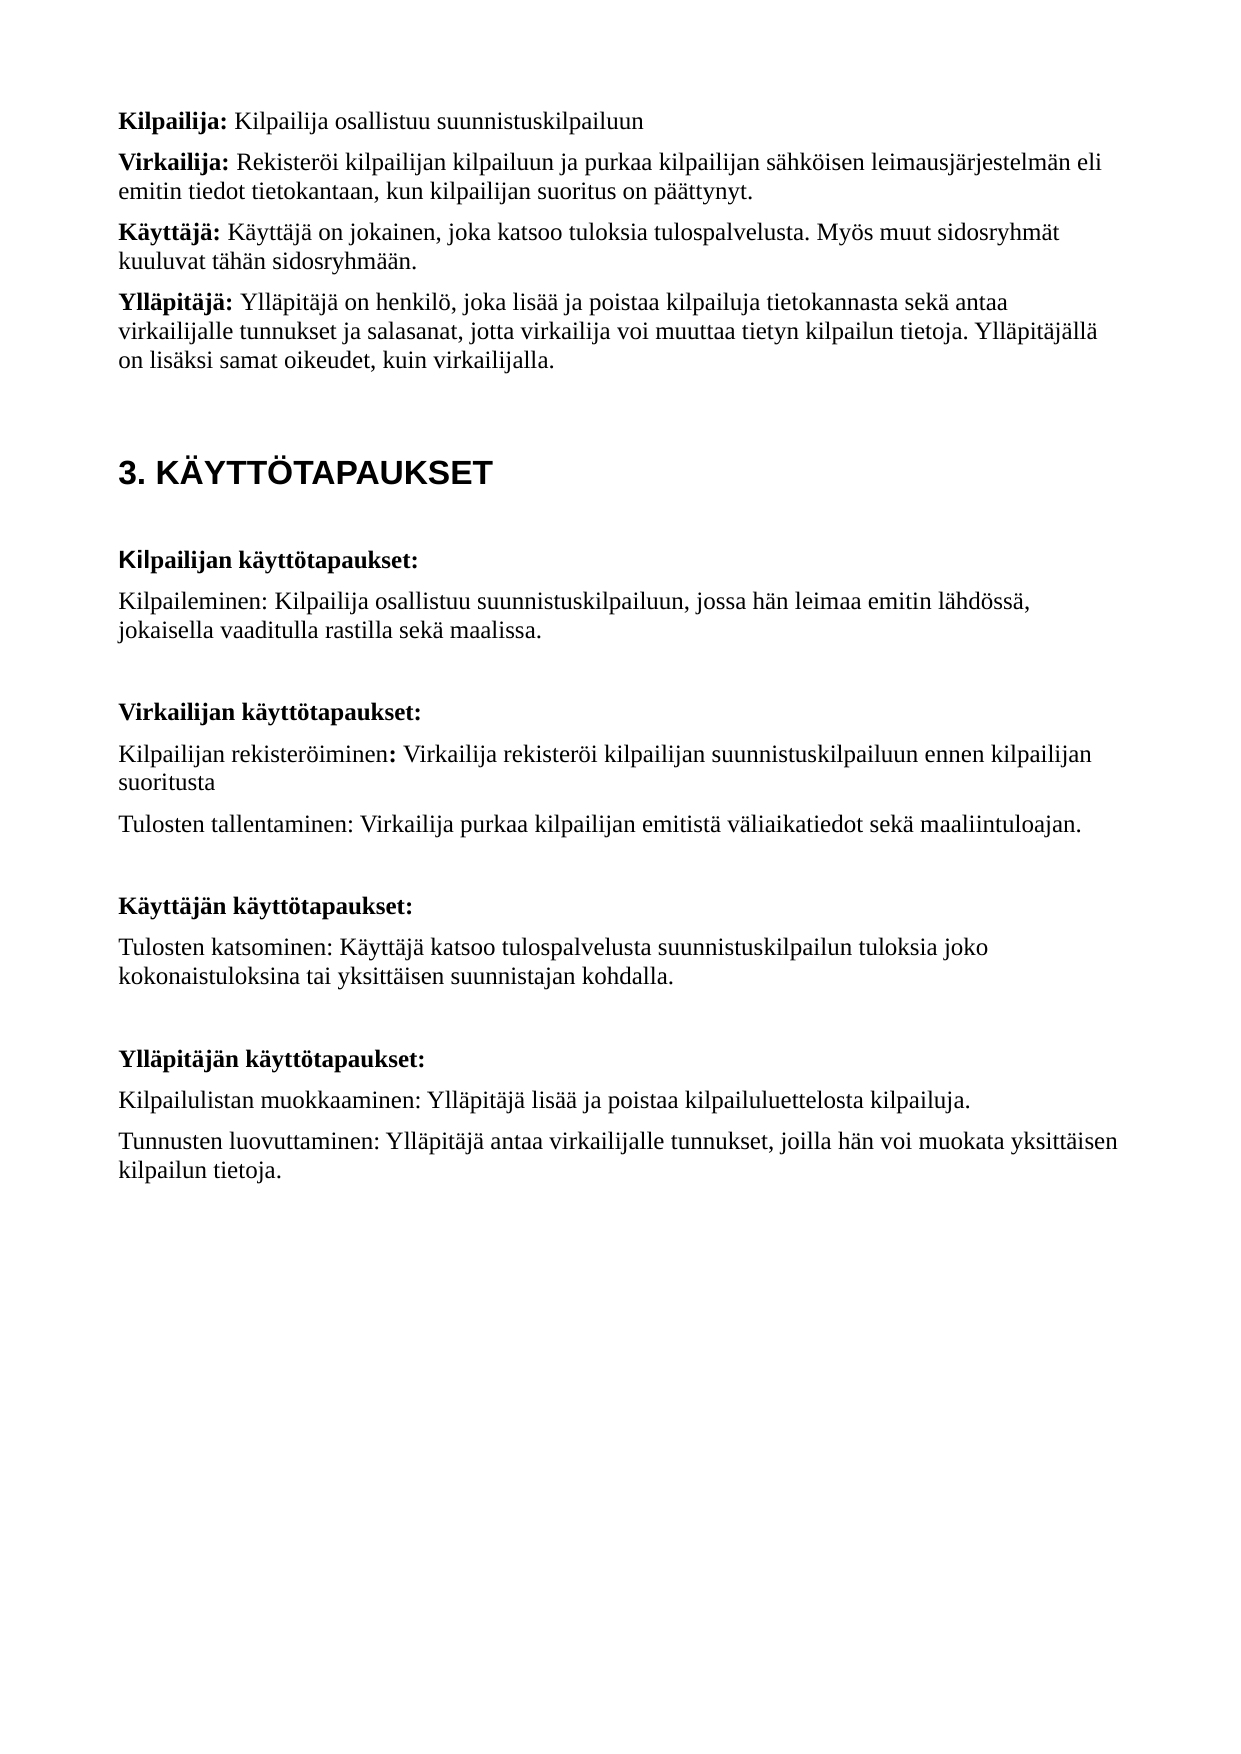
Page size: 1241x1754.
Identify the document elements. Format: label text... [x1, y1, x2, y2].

subtitle 3. KÄYTTÖTAPAUKSET [118, 452, 1122, 491]
text Kilpailijan käyttötapaukset: [118, 545, 1122, 574]
text Virkailija: Rekisteröi kilpailijan kilpailuun ja purkaa kilpailijan sähköisen leimausjärjestelmän eli emitin tiedot tietokantaan, kun kilpailijan suoritus on päättynyt. [118, 147, 1122, 205]
text Virkailijan käyttötapaukset: [118, 697, 1122, 726]
text Ylläpitäjä: Ylläpitäjä on henkilö, joka lisää ja poistaa kilpailuja tietokannasta sekä antaa virkailijalle tunnukset ja salasanat, jotta virkailija voi muuttaa tietyn kilpailun tietoja. Ylläpitäjällä on lisäksi samat oikeudet, kuin virkailijalla. [118, 287, 1122, 374]
text Kilpailija: Kilpailija osallistuu suunnistuskilpailuun [118, 106, 1122, 135]
text Kilpailijan rekisteröiminen: Virkailija rekisteröi kilpailijan suunnistuskilpailuun ennen kilpailijan suoritusta [118, 739, 1122, 796]
text Tulosten katsominen: Käyttäjä katsoo tulospalvelusta suunnistuskilpailun tuloksia joko kokonaistuloksina tai yksittäisen suunnistajan kohdalla. [118, 932, 1122, 990]
text Kilpaileminen: Kilpailija osallistuu suunnistuskilpailuun, jossa hän leimaa emitin lähdössä, jokaisella vaaditulla rastilla sekä maalissa. [118, 586, 1122, 644]
text Käyttäjän käyttötapaukset: [118, 891, 1122, 920]
text Tunnusten luovuttaminen: Ylläpitäjä antaa virkailijalle tunnukset, joilla hän voi muokata yksittäisen kilpailun tietoja. [118, 1126, 1122, 1184]
text Käyttäjä: Käyttäjä on jokainen, joka katsoo tuloksia tulospalvelusta. Myös muut sidosryhmät kuuluvat tähän sidosryhmään. [118, 217, 1122, 275]
text Ylläpitäjän käyttötapaukset: [118, 1044, 1122, 1072]
text Kilpailulistan muokkaaminen: Ylläpitäjä lisää ja poistaa kilpailuluettelosta kilpailuja. [118, 1085, 1122, 1114]
text Tulosten tallentaminen: Virkailija purkaa kilpailijan emitistä väliaikatiedot sekä maaliintuloajan. [118, 809, 1122, 837]
